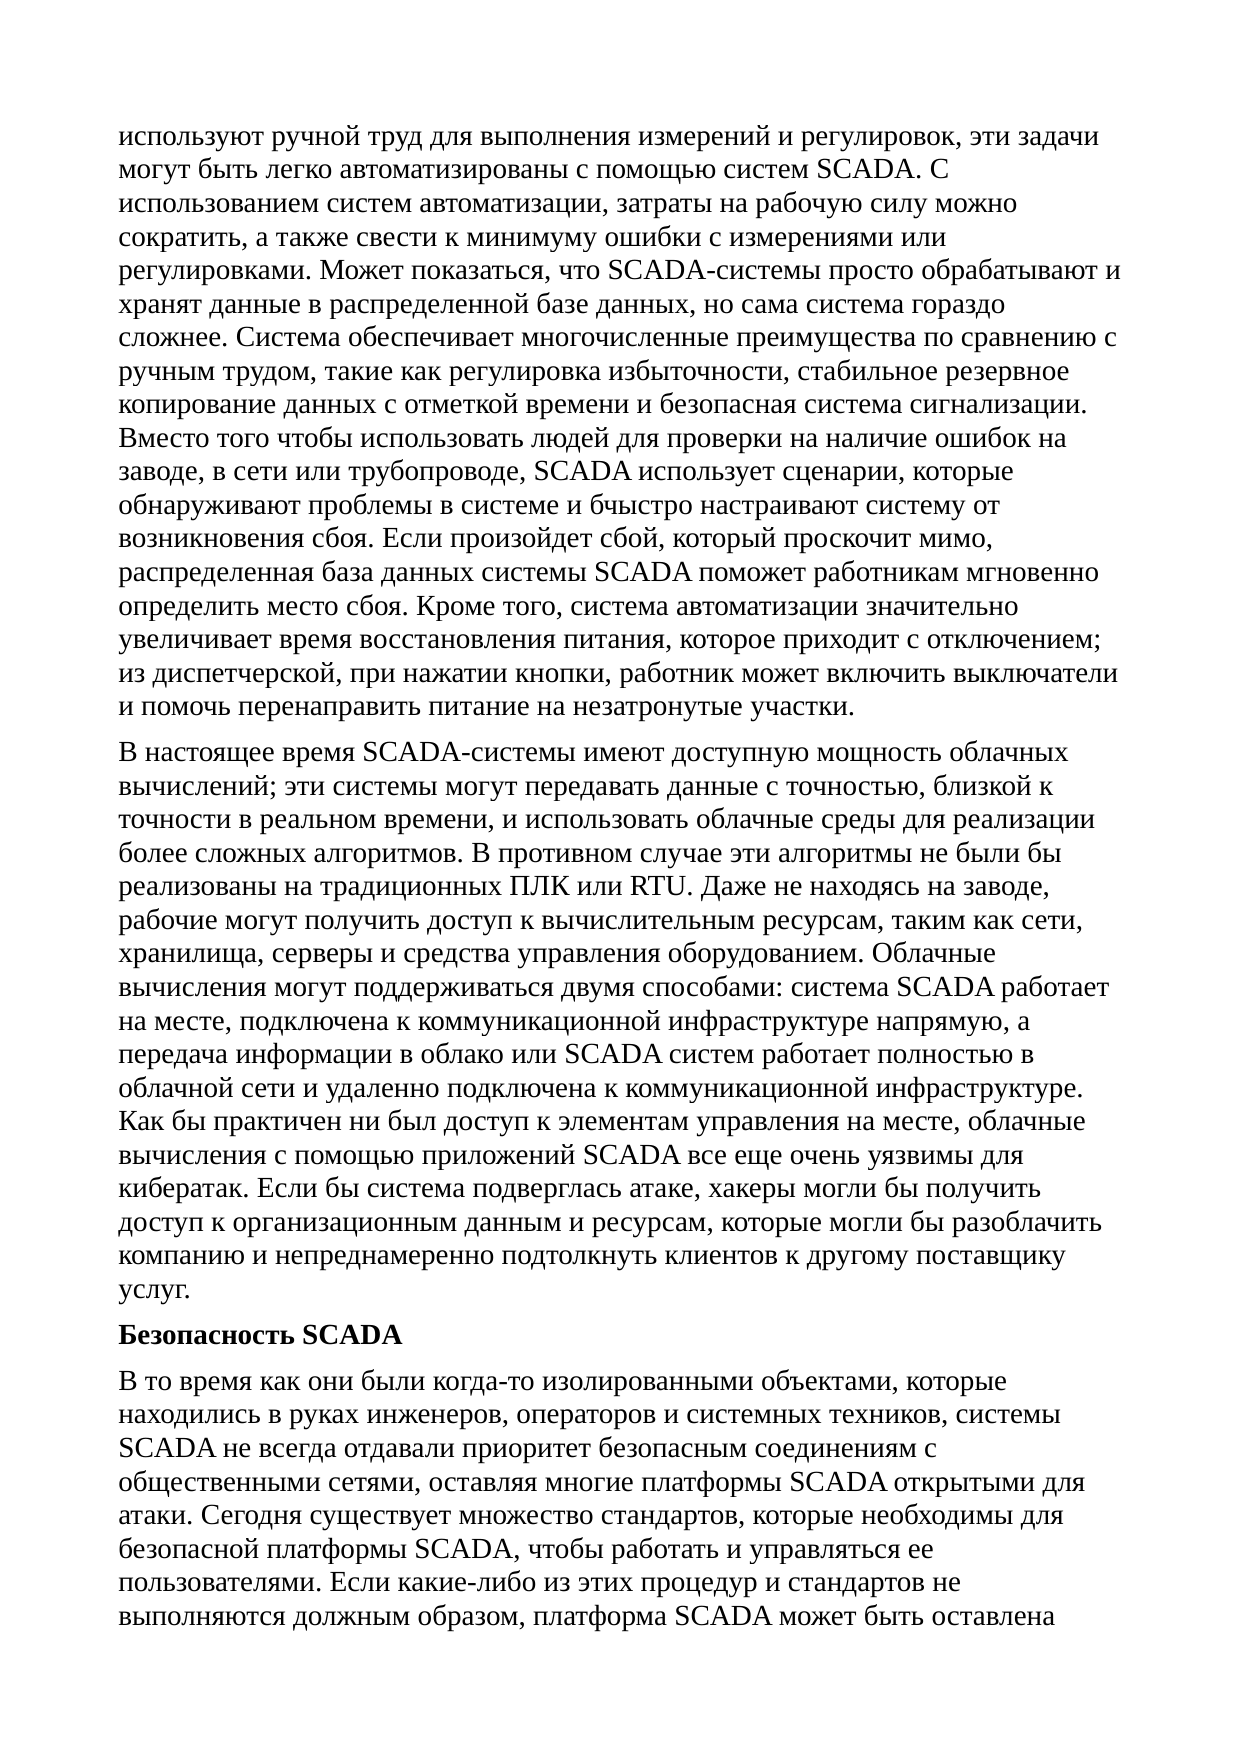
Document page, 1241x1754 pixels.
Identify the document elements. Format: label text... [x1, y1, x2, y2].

text В то время как они были когда-то изолированными объектами, которые находились в руках инженеров, операторов и системных техников, системы SCADA не всегда отдавали приоритет безопасным соединениям с общественными сетями, оставляя многие платформы SCADA открытыми для атаки. Сегодня существует множество стандартов, которые необходимы для безопасной платформы SCADA, чтобы работать и управляться ее пользователями. Если какие-либо из этих процедур и стандартов не выполняются должным образом, платформа SCADA может быть оставлена [118, 1363, 1122, 1631]
text В настоящее время SCADA-системы имеют доступную мощность облачных вычислений; эти системы могут передавать данные с точностью, близкой к точности в реальном времени, и использовать облачные среды для реализации более сложных алгоритмов. В противном случае эти алгоритмы не были бы реализованы на традиционных ПЛК или RTU. Даже не находясь на заводе, рабочие могут получить доступ к вычислительным ресурсам, таким как сети, хранилища, серверы и средства управления оборудованием. Облачные вычисления могут поддерживаться двумя способами: система SCADA работает на месте, подключена к коммуникационной инфраструктуре напрямую, а передача информации в облако или SCADA систем работает полностью в облачной сети и удаленно подключена к коммуникационной инфраструктуре. Как бы практичен ни был доступ к элементам управления на месте, облачные вычисления с помощью приложений SCADA все еще очень уязвимы для кибератак. Если бы система подверглась атаке, хакеры могли бы получить доступ к организационным данным и ресурсам, которые могли бы разоблачить компанию и непреднамеренно подтолкнуть клиентов к другому поставщику услуг. [118, 734, 1122, 1304]
text Безопасность SCADA [118, 1317, 1122, 1351]
text используют ручной труд для выполнения измерений и регулировок, эти задачи могут быть легко автоматизированы с помощью систем SCADA. С использованием систем автоматизации, затраты на рабочую силу можно сократить, а также свести к минимуму ошибки с измерениями или регулировками. Может показаться, что SCADA-системы просто обрабатывают и хранят данные в распределенной базе данных, но сама система гораздо сложнее. Система обеспечивает многочисленные преимущества по сравнению с ручным трудом, такие как регулировка избыточности, стабильное резервное копирование данных с отметкой времени и безопасная система сигнализации. Вместо того чтобы использовать людей для проверки на наличие ошибок на заводе, в сети или трубопроводе, SCADA использует сценарии, которые обнаруживают проблемы в системе и бчыстро настраивают систему от возникновения сбоя. Если произойдет сбой, который проскочит мимо, распределенная база данных системы SCADA поможет работникам мгновенно определить место сбоя. Кроме того, система автоматизации значительно увеличивает время восстановления питания, которое приходит с отключением; из диспетчерской, при нажатии кнопки, работник может включить выключатели и помочь перенаправить питание на незатронутые участки. [118, 118, 1122, 722]
